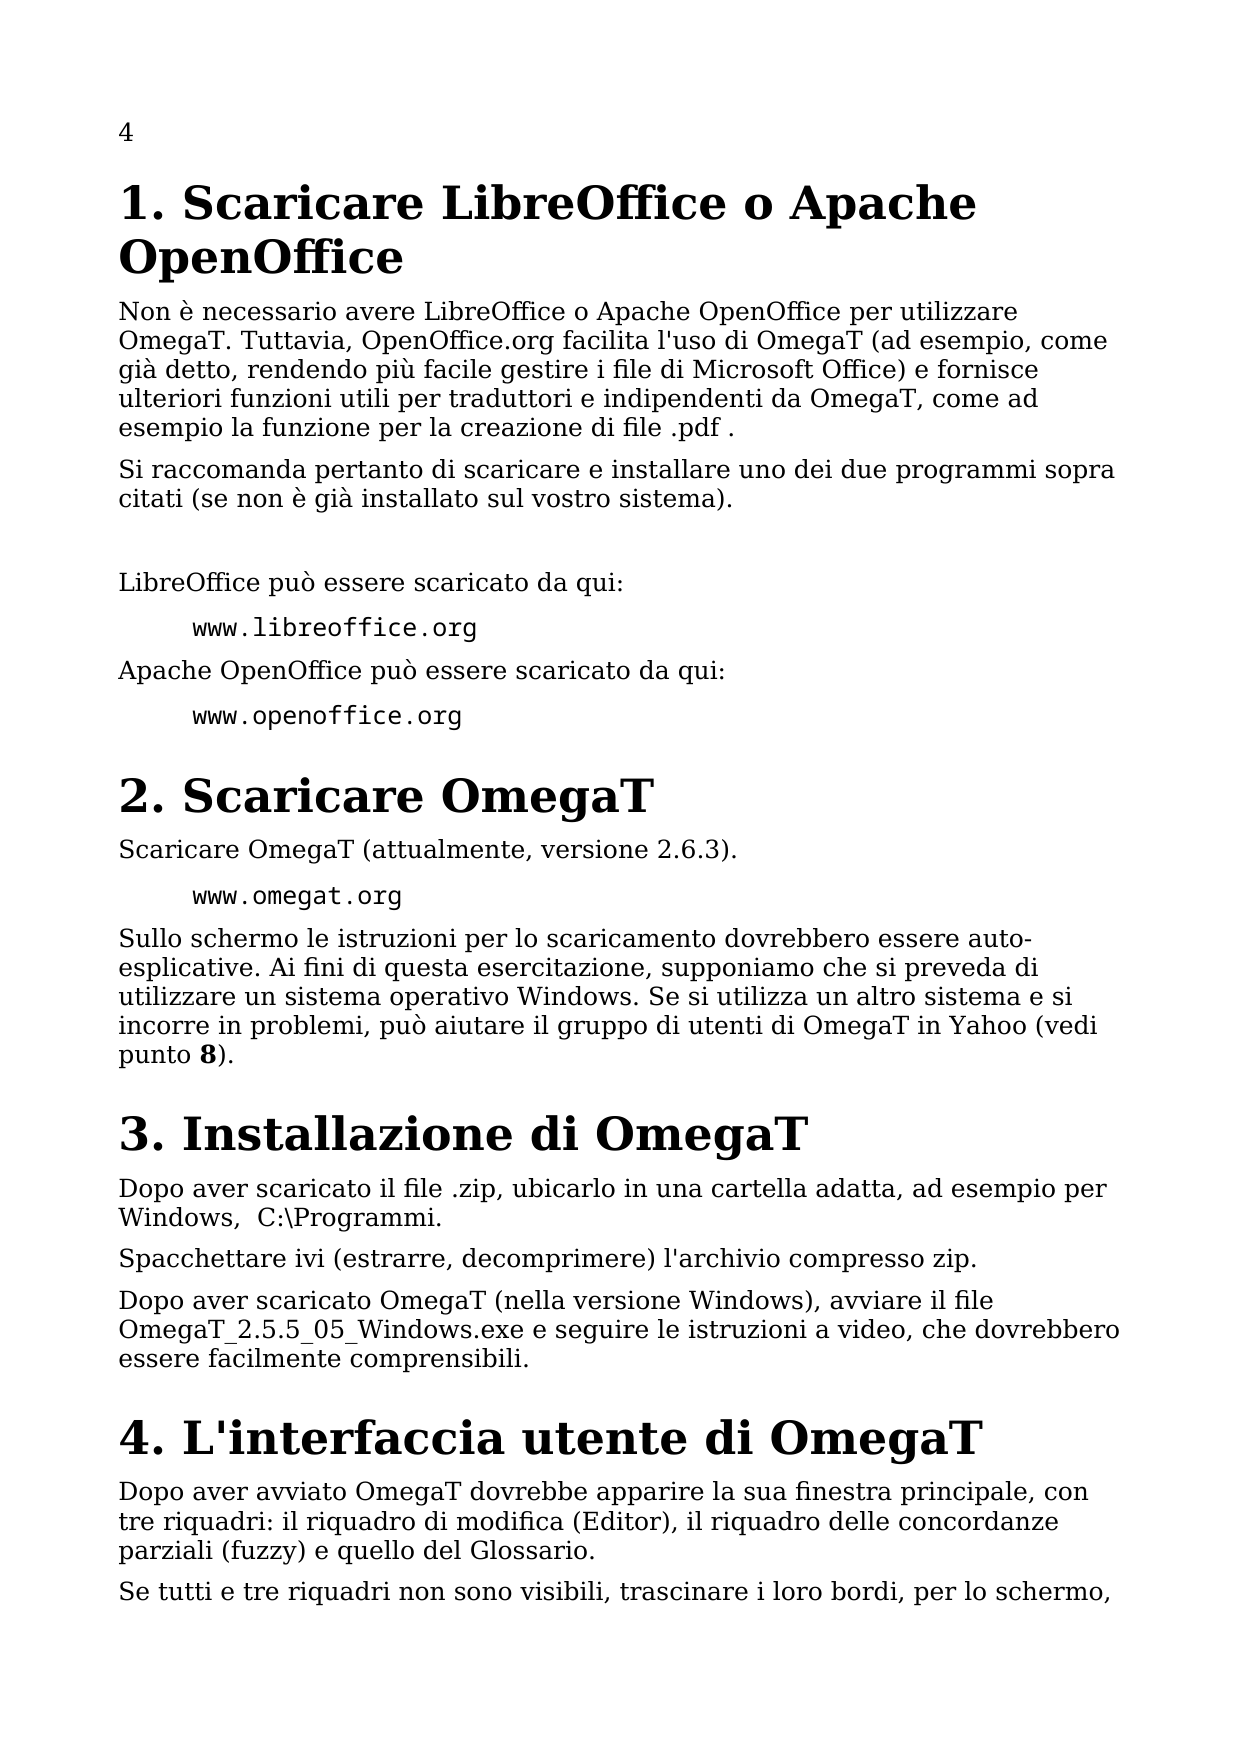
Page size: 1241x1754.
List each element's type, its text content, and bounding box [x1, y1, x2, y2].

text Dopo aver scaricato OmegaT (nella versione Windows), avviare il file OmegaT_2.5.5_05_Windows.exe e seguire le istruzioni a video, che dovrebbero essere facilmente comprensibili. [118, 1286, 1122, 1374]
text Sullo schermo le istruzioni per lo scaricamento dovrebbero essere auto-esplicative. Ai fini di questa esercitazione, supponiamo che si preveda di utilizzare un sistema operativo Windows. Se si utilizza un altro sistema e si incorre in problemi, può aiutare il gruppo di utenti di OmegaT in Yahoo (vedi punto 8). [118, 924, 1122, 1070]
text Apache OpenOffice può essere scaricato da qui: [118, 656, 1122, 685]
text Spacchettare ivi (estrarre, decomprimere) l'archivio compresso zip. [118, 1244, 1122, 1274]
subtitle 1. Scaricare LibreOffice o Apache OpenOffice [118, 177, 1122, 284]
subtitle 3. Installazione di OmegaT [118, 1107, 1122, 1161]
subtitle 4. L'interfaccia utente di OmegaT [118, 1411, 1122, 1465]
text Scaricare OmegaT (attualmente, versione 2.6.3). [118, 836, 1122, 865]
text Si raccomanda pertanto di scaricare e installare uno dei due programmi sopra citati (se non è già installato sul vostro sistema). [118, 455, 1122, 514]
text www.libreoffice.org [118, 609, 1122, 643]
text Dopo aver scaricato il file .zip, ubicarlo in una cartella adatta, ad esempio per Windows, C:\Programmi. [118, 1174, 1122, 1232]
text LibreOffice può essere scaricato da qui: [118, 568, 1122, 597]
text Non è necessario avere LibreOffice o Apache OpenOffice per utilizzare OmegaT. Tuttavia, OpenOffice.org facilita l'uso di OmegaT (ad esempio, come già detto, rendendo più facile gestire i file di Microsoft Office) e fornisce ulteriori funzioni utili per traduttori e indipendenti da OmegaT, come ad esempio la funzione per la creazione di file .pdf . [118, 297, 1122, 443]
text www.openoffice.org [118, 698, 1122, 732]
text Se tutti e tre riquadri non sono visibili, trascinare i loro bordi, per lo schermo, [118, 1578, 1122, 1607]
subtitle 2. Scaricare OmegaT [118, 769, 1122, 823]
text www.omegat.org [118, 877, 1122, 911]
text Dopo aver avviato OmegaT dovrebbe apparire la sua finestra principale, con tre riquadri: il riquadro di modifica (Editor), il riquadro delle concordanze parziali (fuzzy) e quello del Glossario. [118, 1478, 1122, 1565]
